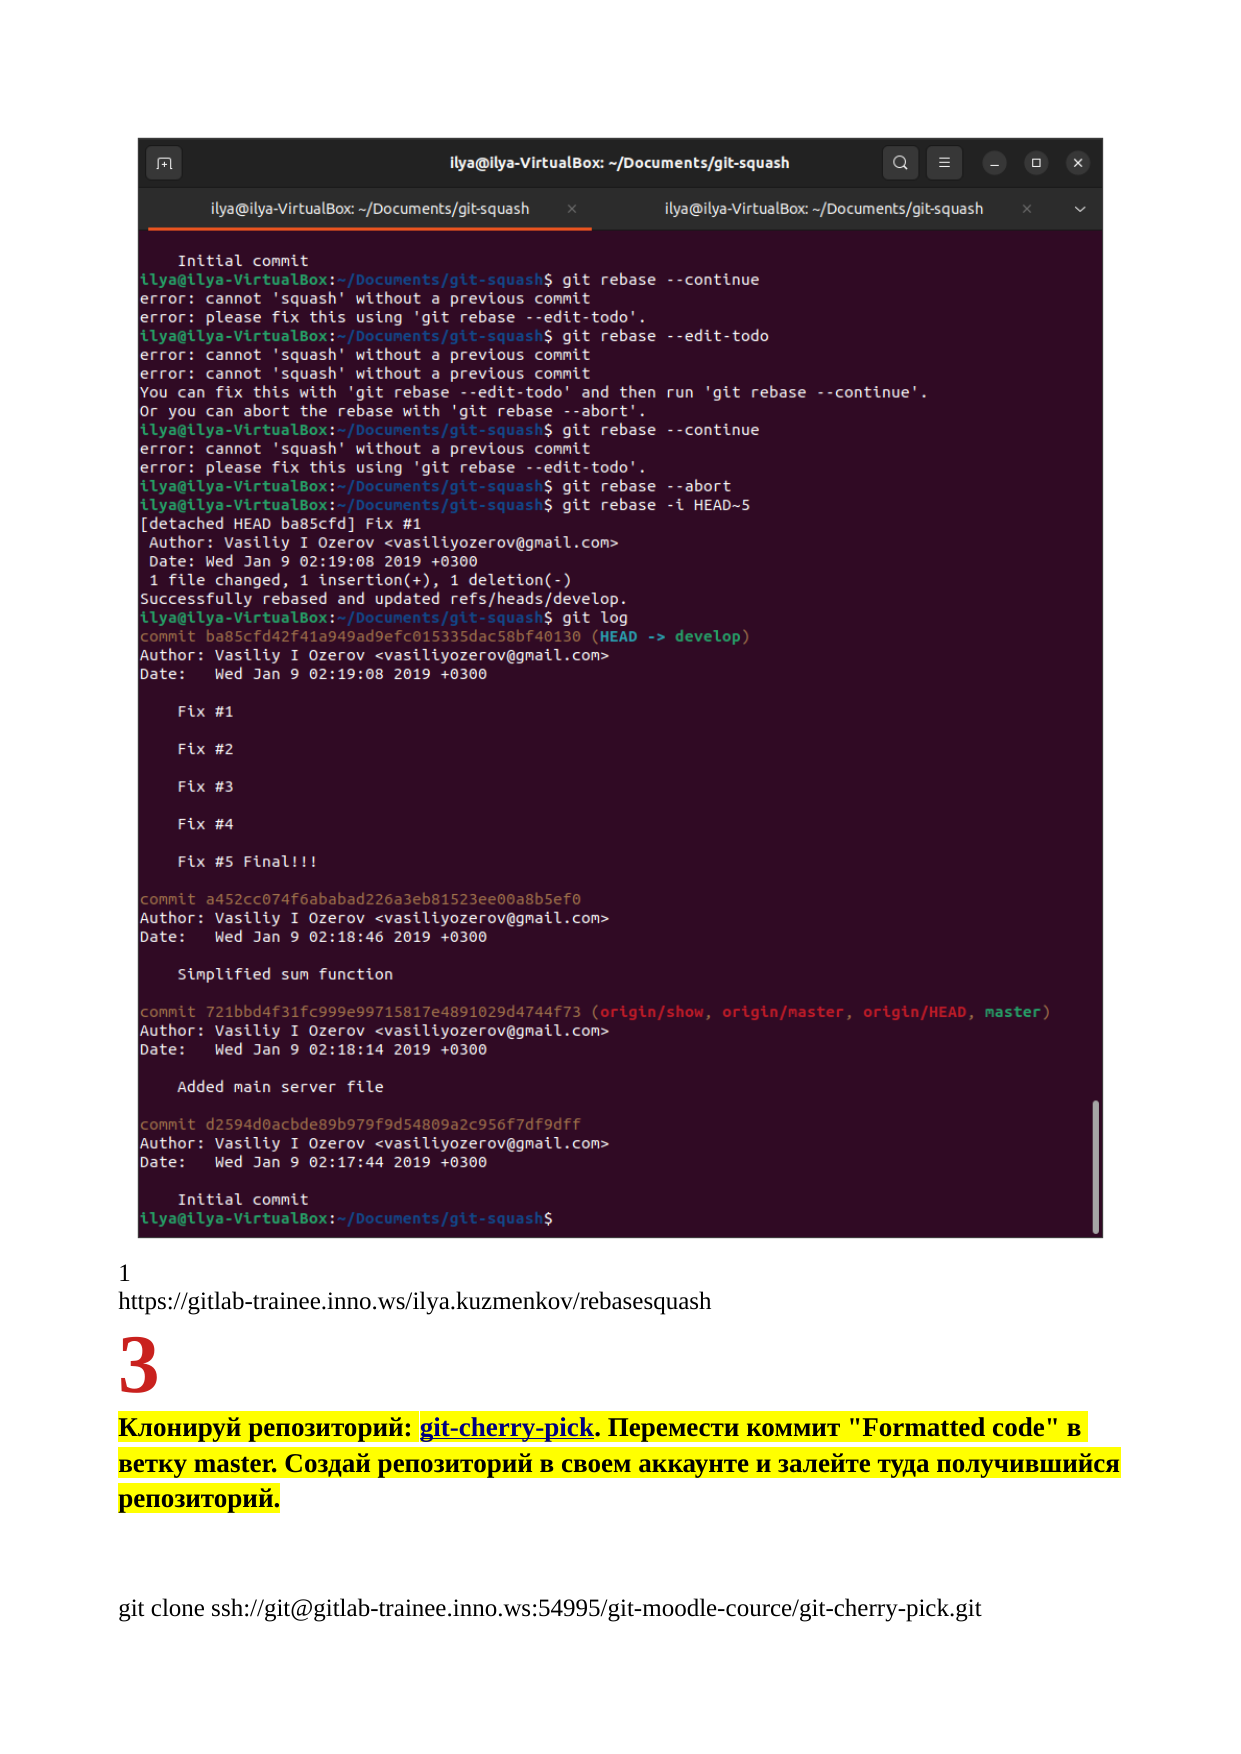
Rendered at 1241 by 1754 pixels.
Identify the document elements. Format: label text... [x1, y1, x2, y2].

text 3 [118, 1315, 1122, 1411]
text Клонируй репозиторий: git-cherry-pick. Перемести коммит "Formatted code" в ветку master. Создай репозиторий в своем аккаунте и залейте туда получившийся репозиторий. [118, 1411, 1122, 1513]
text git clone ssh://git@gitlab-trainee.inno.ws:54995/git-moodle-cource/git-cherry-pick.git [118, 1593, 1122, 1621]
text 1 [118, 1258, 1122, 1286]
picture [118, 118, 1123, 1258]
text https://gitlab-trainee.inno.ws/ilya.kuzmenkov/rebasesquash [118, 1286, 1122, 1315]
